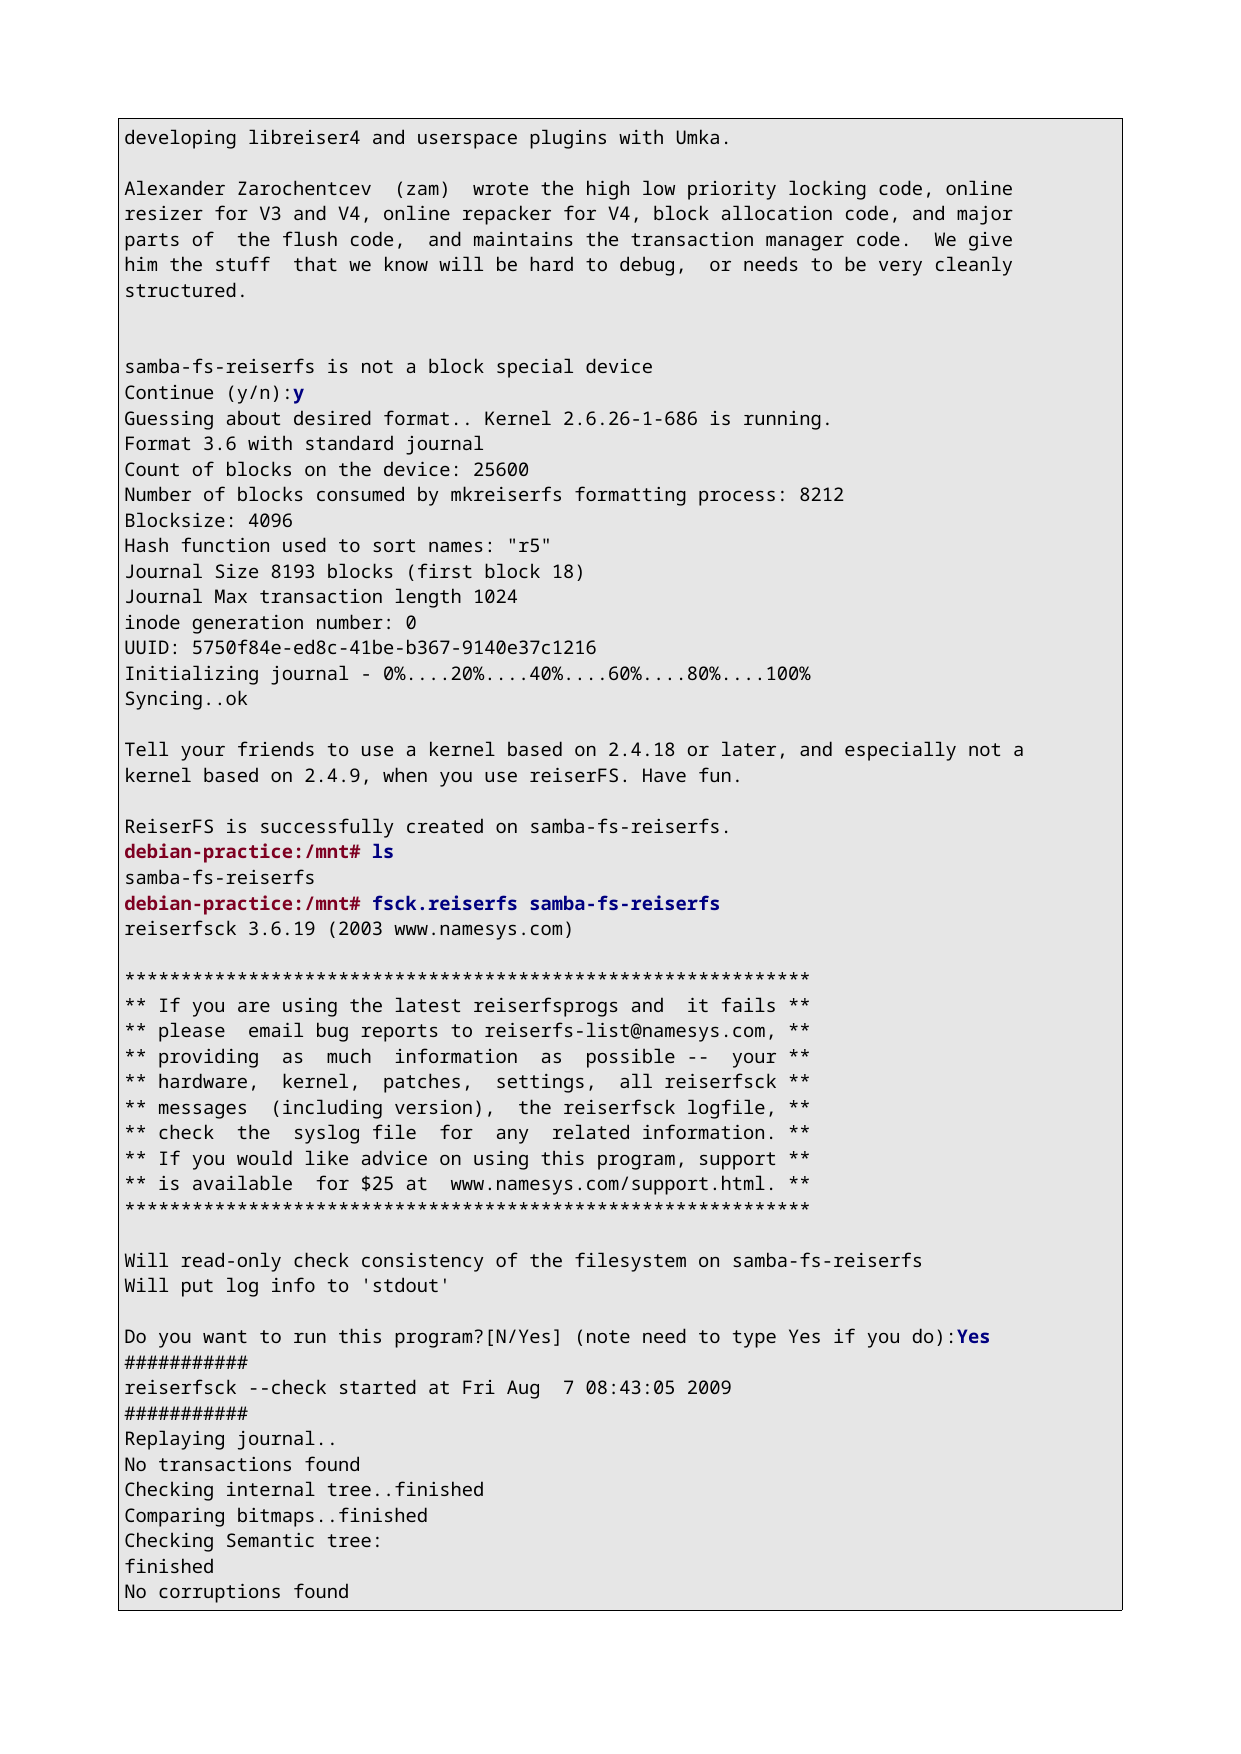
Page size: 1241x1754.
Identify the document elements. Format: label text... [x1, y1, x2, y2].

text Checking internal tree..finished [119, 1471, 1122, 1496]
text Alexander Zarochentcev (zam) wrote the high low priority locking code, online [119, 169, 1122, 195]
text him the stuff that we know will be hard to debug, or needs to be very cleanly [119, 246, 1122, 271]
text samba-fs-reiserfs [119, 858, 1122, 884]
text Blocksize: 4096 [119, 501, 1122, 526]
text Checking Semantic tree: [119, 1522, 1122, 1547]
text ** If you are using the latest reiserfsprogs and it fails ** [119, 986, 1122, 1011]
text Tell your friends to use a kernel based on 2.4.18 or later, and especially not a [119, 731, 1122, 756]
text Number of blocks consumed by mkreiserfs formatting process: 8212 [119, 475, 1122, 501]
text Journal Size 8193 blocks (first block 18) [119, 552, 1122, 577]
text ReiserFS is successfully created on samba-fs-reiserfs. [119, 807, 1122, 833]
text Will put log info to 'stdout' [119, 1267, 1122, 1292]
text No transactions found [119, 1445, 1122, 1471]
text finished [119, 1547, 1122, 1573]
text kernel based on 2.4.9, when you use reiserFS. Have fun. [119, 756, 1122, 782]
text Comparing bitmaps..finished [119, 1496, 1122, 1522]
text Continue (y/n):y [119, 373, 1122, 399]
text ************************************************************* [119, 1190, 1122, 1216]
text resizer for V3 and V4, online repacker for V4, block allocation code, and major [119, 195, 1122, 220]
text UUID: 5750f84e-ed8c-41be-b367-9140e37c1216 [119, 628, 1122, 654]
text Journal Max transaction length 1024 [119, 577, 1122, 603]
text Hash function used to sort names: "r5" [119, 526, 1122, 552]
text Do you want to run this program?[N/Yes] (note need to type Yes if you do):Yes [119, 1318, 1122, 1343]
text ** messages (including version), the reiserfsck logfile, ** [119, 1088, 1122, 1113]
text Guessing about desired format.. Kernel 2.6.26-1-686 is running. [119, 399, 1122, 424]
text ************************************************************* [119, 960, 1122, 986]
text inode generation number: 0 [119, 603, 1122, 628]
text ** hardware, kernel, patches, settings, all reiserfsck ** [119, 1062, 1122, 1088]
text Format 3.6 with standard journal [119, 424, 1122, 450]
text developing libreiser4 and userspace plugins with Umka. [119, 119, 1122, 144]
text ** please email bug reports to reiserfs-list@namesys.com, ** [119, 1011, 1122, 1037]
text structured. [119, 271, 1122, 297]
text Will read-only check consistency of the filesystem on samba-fs-reiserfs [119, 1241, 1122, 1267]
text reiserfsck 3.6.19 (2003 www.namesys.com) [119, 909, 1122, 935]
text reiserfsck --check started at Fri Aug 7 08:43:05 2009 [119, 1369, 1122, 1394]
text No corruptions found [119, 1573, 1122, 1610]
text ** is available for $25 at www.namesys.com/support.html. ** [119, 1164, 1122, 1190]
text ** providing as much information as possible -- your ** [119, 1037, 1122, 1062]
text debian-practice:/mnt# fsck.reiserfs samba-fs-reiserfs [119, 884, 1122, 909]
text Initializing journal - 0%....20%....40%....60%....80%....100% [119, 654, 1122, 679]
text samba-fs-reiserfs is not a block special device [119, 348, 1122, 373]
text ########### [119, 1343, 1122, 1369]
text ** check the syslog file for any related information. ** [119, 1113, 1122, 1139]
text Syncing..ok [119, 679, 1122, 705]
text ########### [119, 1394, 1122, 1420]
text debian-practice:/mnt# ls [119, 833, 1122, 858]
text ** If you would like advice on using this program, support ** [119, 1139, 1122, 1164]
text Replaying journal.. [119, 1420, 1122, 1445]
text parts of the flush code, and maintains the transaction manager code. We give [119, 220, 1122, 246]
text Count of blocks on the device: 25600 [119, 450, 1122, 475]
